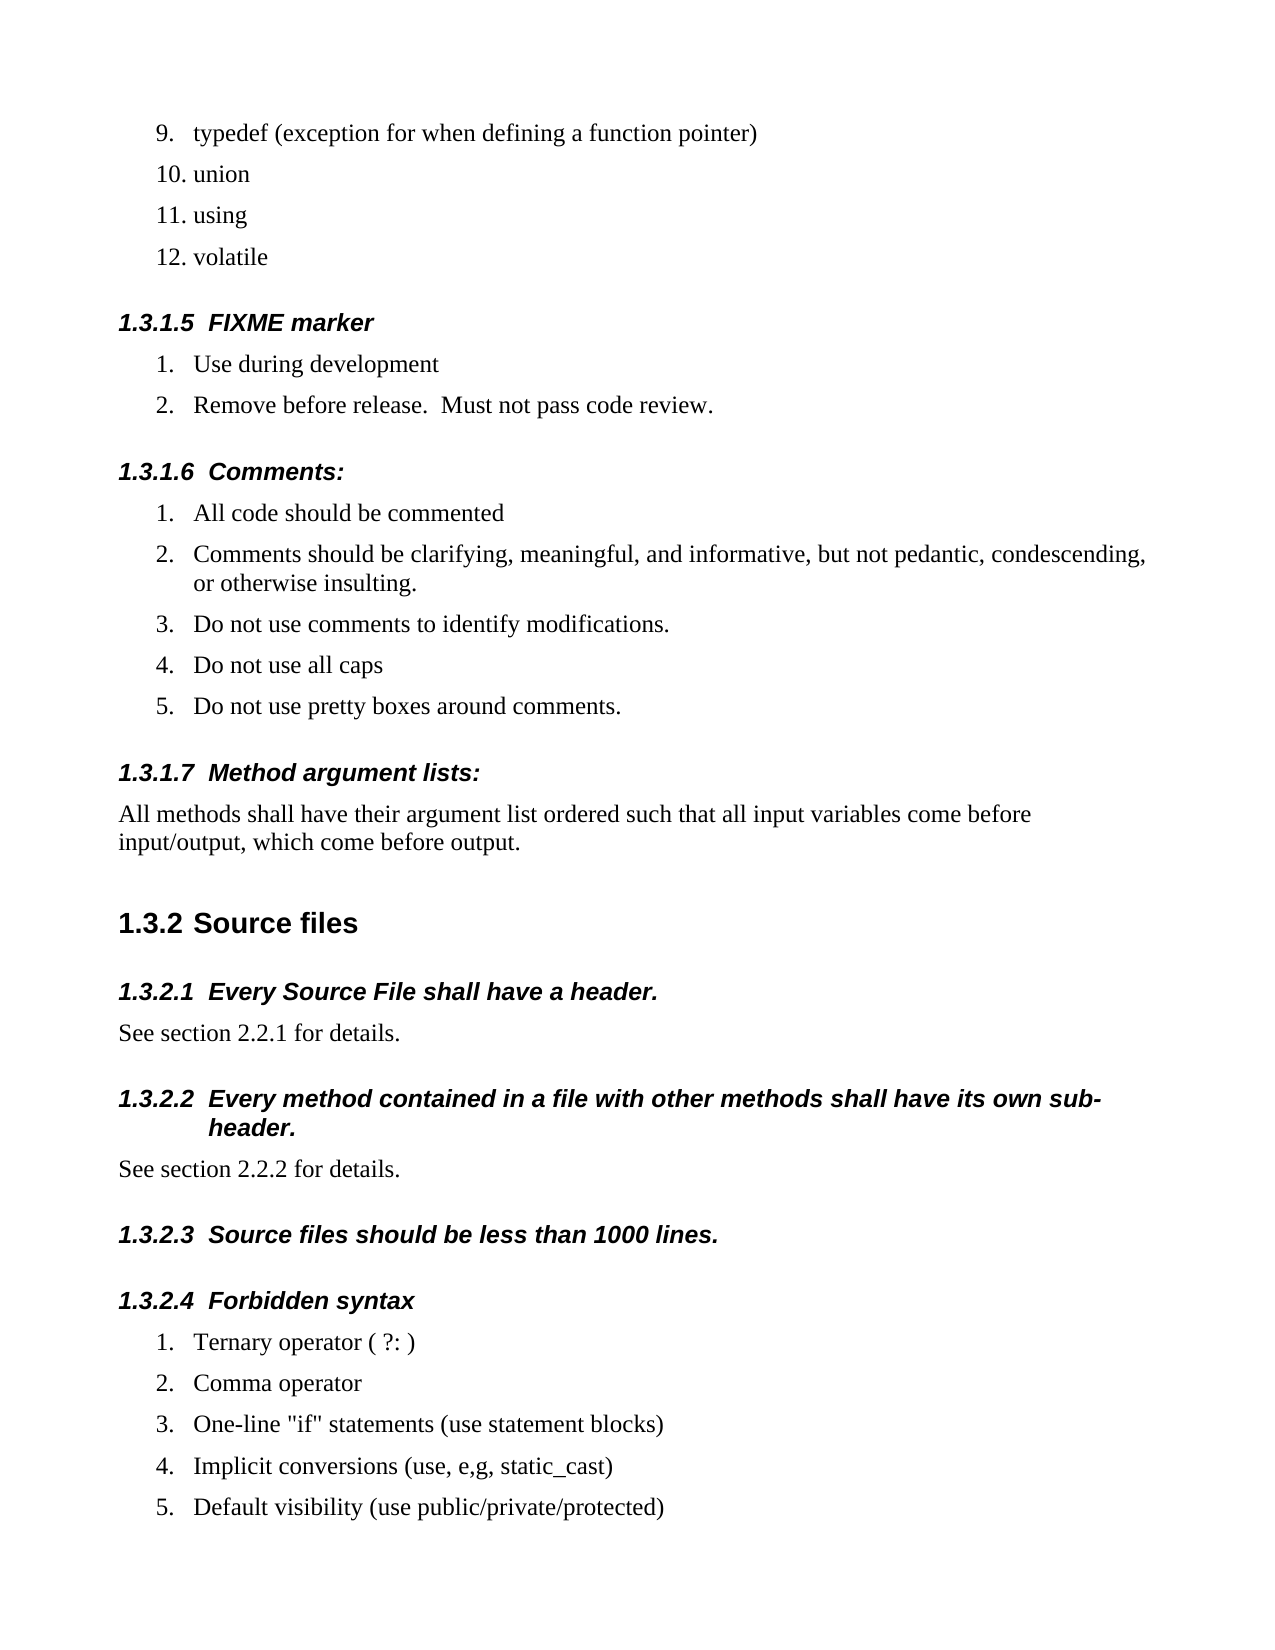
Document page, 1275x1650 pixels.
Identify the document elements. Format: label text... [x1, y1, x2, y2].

subtitle Forbidden syntax [118, 1286, 1157, 1314]
list union [156, 159, 1157, 188]
list Ternary operator ( ?: ) [156, 1327, 1157, 1356]
subtitle FIXME marker [118, 308, 1157, 337]
subtitle Source files should be less than 1000 lines. [118, 1220, 1157, 1248]
subtitle Comments: [118, 457, 1157, 485]
list Use during development [156, 349, 1157, 378]
text See section 2.2.2 for details. [118, 1154, 1157, 1182]
list volatile [156, 242, 1157, 271]
text See section 2.2.1 for details. [118, 1018, 1157, 1047]
subtitle Every Source File shall have a header. [118, 977, 1157, 1005]
list Implicit conversions (use, e,g, static_cast) [156, 1451, 1157, 1479]
list All code should be commented [156, 498, 1157, 526]
list using [156, 201, 1157, 229]
list Comments should be clarifying, meaningful, and informative, but not pedantic, condescending, or otherwise insulting. [156, 539, 1157, 596]
text All methods shall have their argument list ordered such that all input variables come before input/output, which come before output. [118, 799, 1157, 856]
list Do not use pretty boxes around comments. [156, 691, 1157, 720]
list Comma operator [156, 1368, 1157, 1397]
subtitle Source files [118, 906, 1157, 940]
list Do not use comments to identify modifications. [156, 609, 1157, 638]
list One-line "if" statements (use statement blocks) [156, 1409, 1157, 1438]
list Remove before release. Must not pass code review. [156, 390, 1157, 419]
list typedef (exception for when defining a function pointer) [156, 118, 1157, 147]
subtitle Method argument lists: [118, 758, 1157, 786]
list Default visibility (use public/private/protected) [156, 1492, 1157, 1521]
subtitle Every method contained in a file with other methods shall have its own sub-header. [118, 1084, 1157, 1141]
list Do not use all caps [156, 650, 1157, 679]
